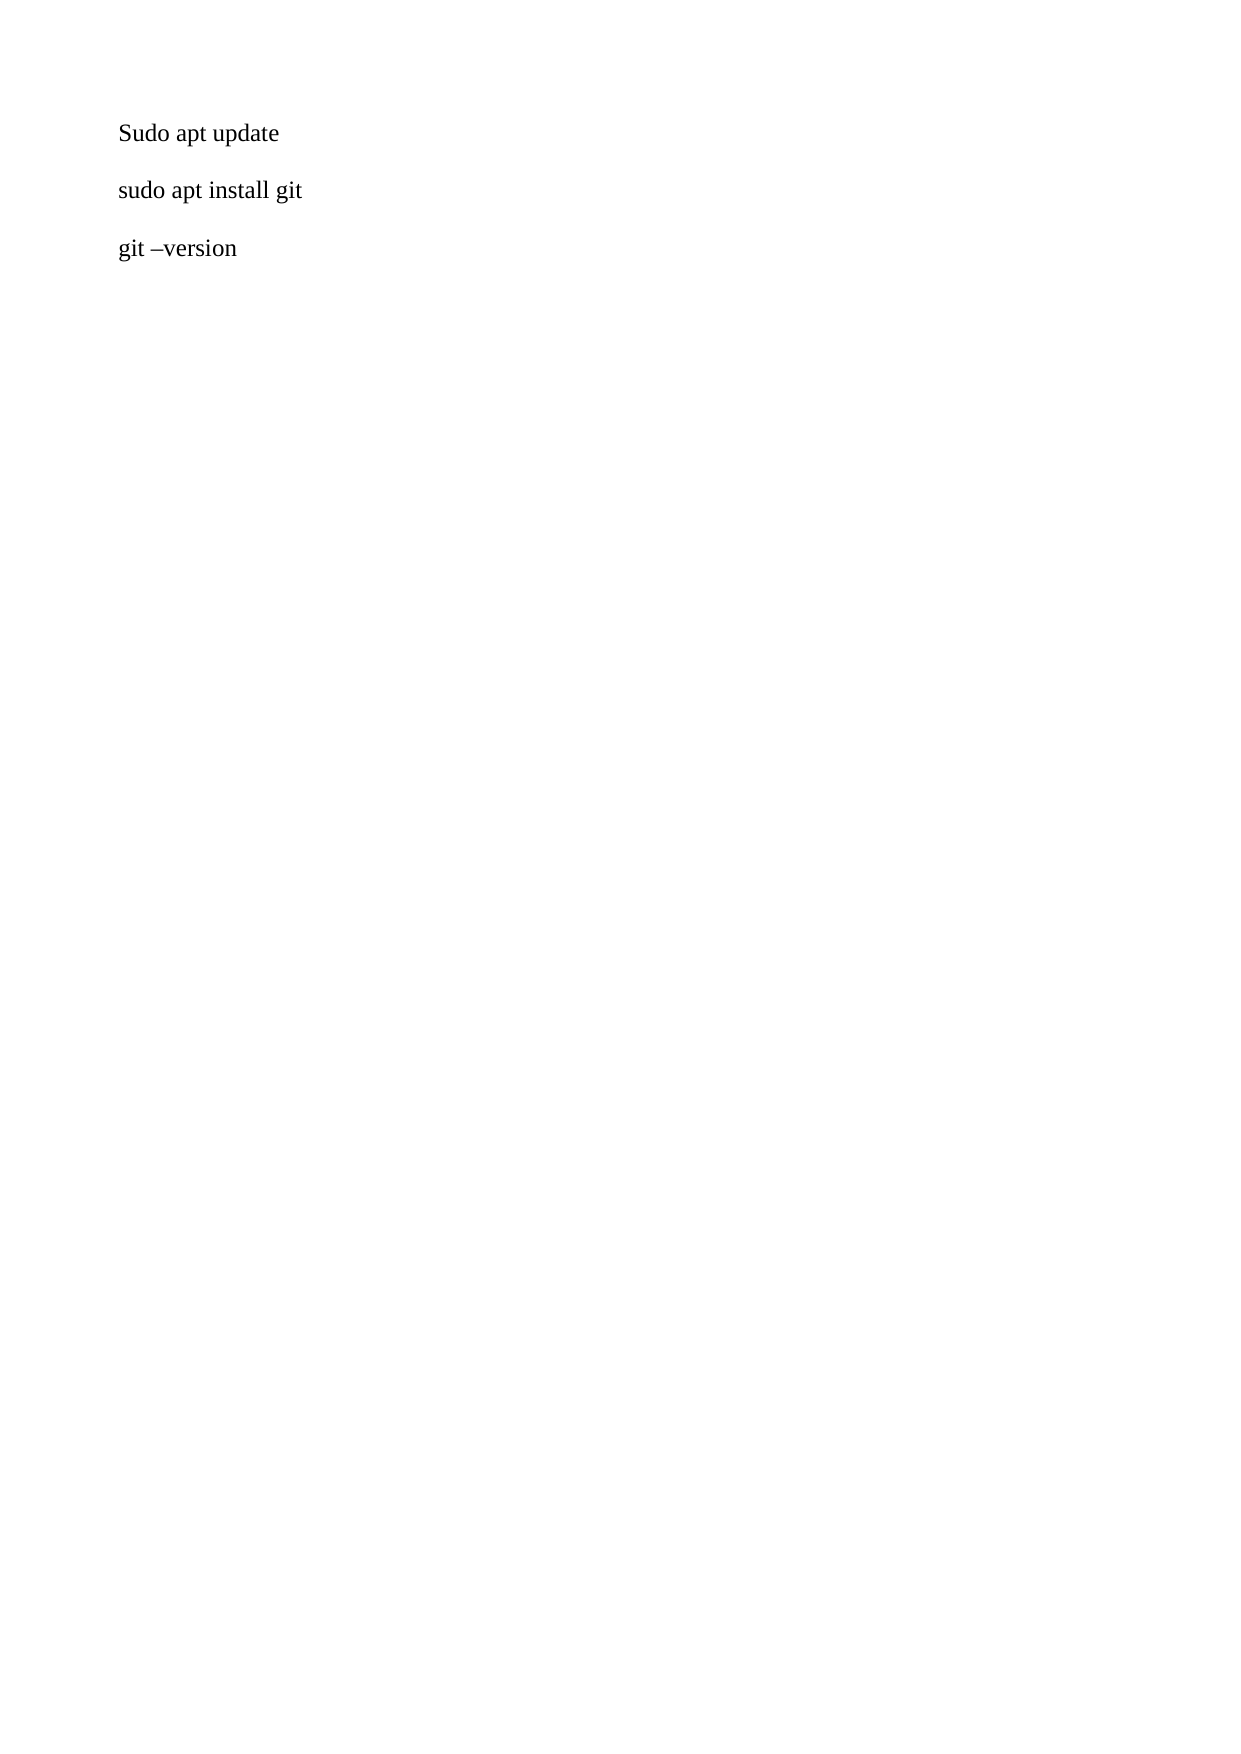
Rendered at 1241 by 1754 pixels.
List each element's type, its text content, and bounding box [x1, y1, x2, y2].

text sudo apt install git [118, 176, 1122, 204]
text git –version [118, 233, 1122, 262]
text Sudo apt update [118, 118, 1122, 147]
